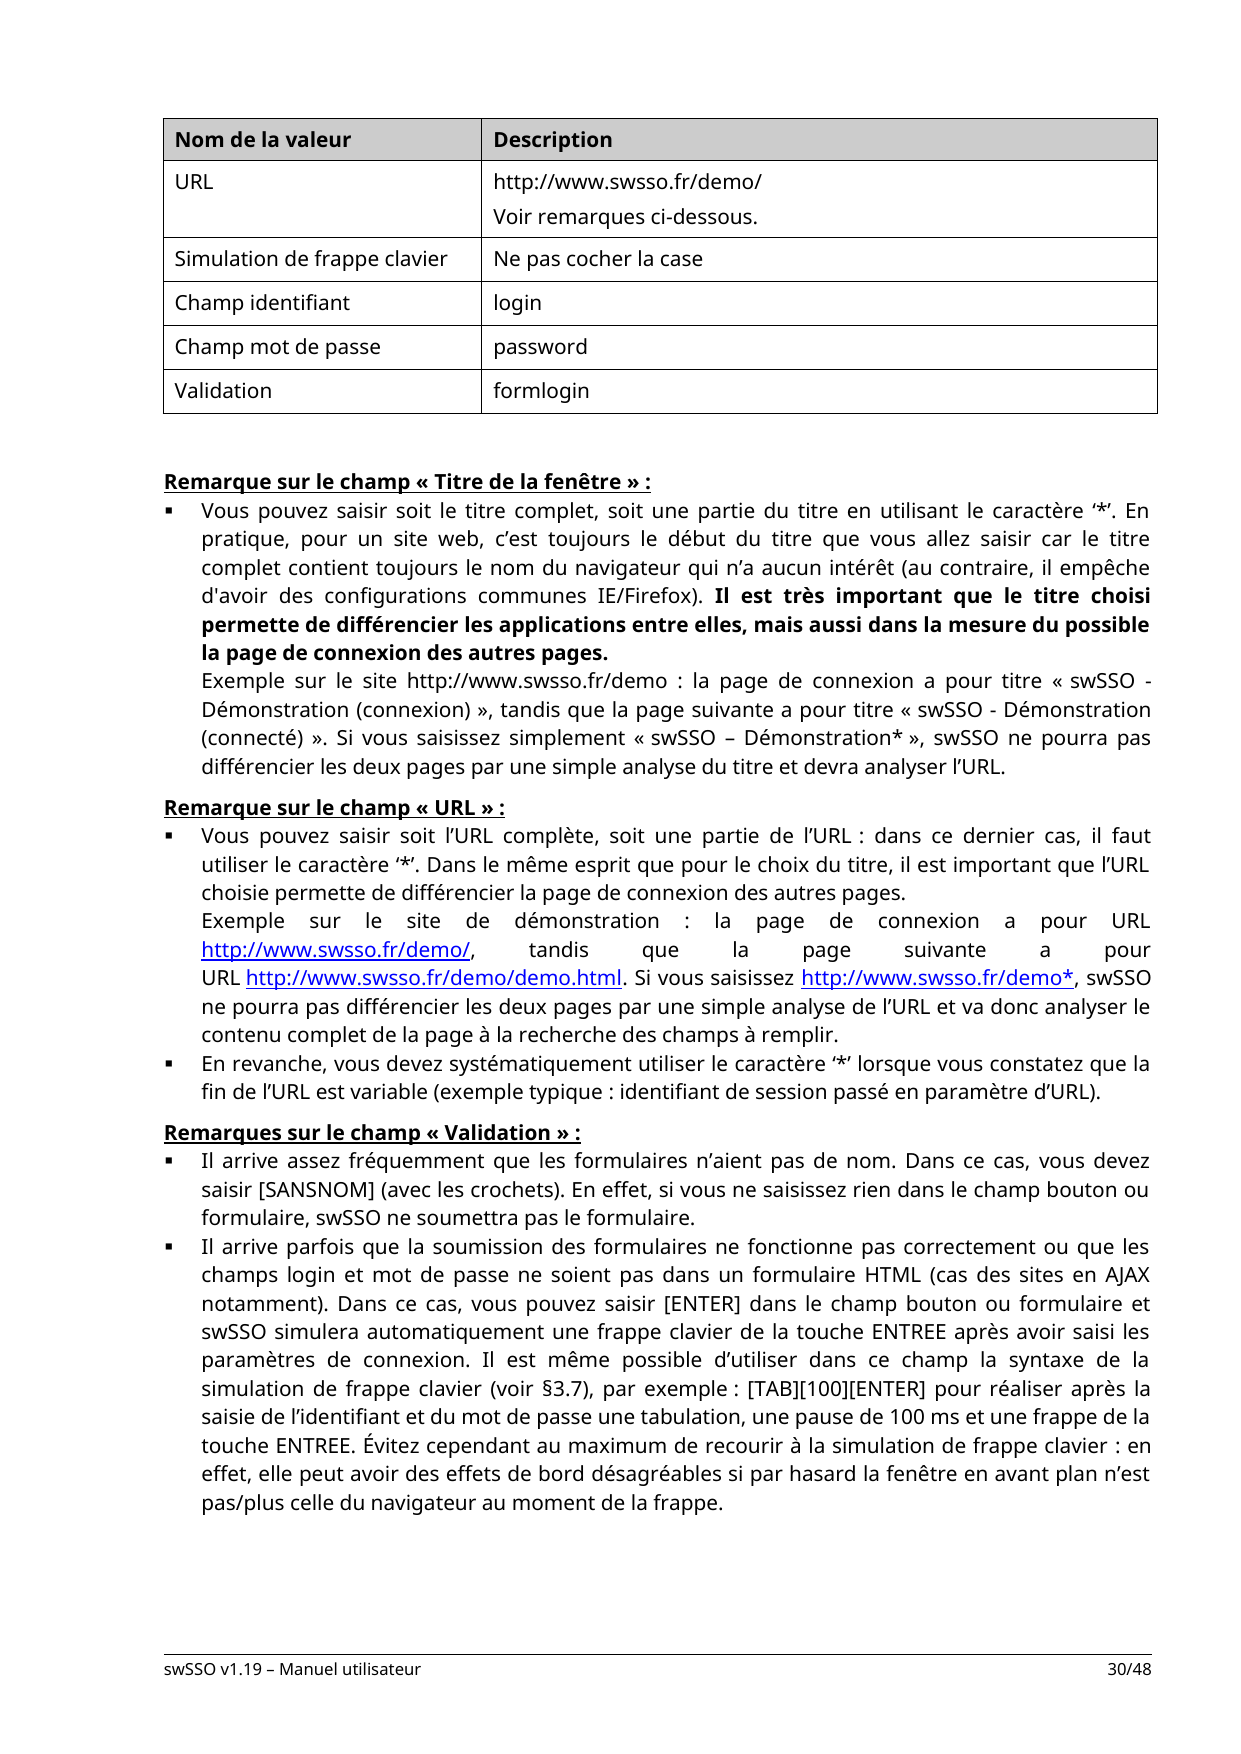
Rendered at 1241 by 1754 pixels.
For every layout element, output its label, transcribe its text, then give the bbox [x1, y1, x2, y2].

text Exemple sur le site de démonstration : la page de connexion a pour URL http://www.swsso.fr/demo/, tandis que la page suivante a pour URL http://www.swsso.fr/demo/demo.html. Si vous saisissez http://www.swsso.fr/demo*, swSSO ne pourra pas différencier les deux pages par une simple analyse de l’URL et va donc analyser le contenu complet de la page à la recherche des champs à remplir. [201, 907, 1152, 1049]
text Remarque sur le champ « Titre de la fenêtre » : [164, 467, 1152, 496]
text Remarques sur le champ « Validation » : [164, 1118, 1152, 1147]
text Exemple sur le site http://www.swsso.fr/demo : la page de connexion a pour titre « swSSO - Démonstration (connexion) », tandis que la page suivante a pour titre « swSSO - Démonstration (connecté) ». Si vous saisissez simplement « swSSO – Démonstration* », swSSO ne pourra pas différencier les deux pages par une simple analyse du titre et devra analyser l’URL. [201, 667, 1152, 780]
list Il arrive parfois que la soumission des formulaires ne fonctionne pas correctement ou que les champs login et mot de passe ne soient pas dans un formulaire HTML (cas des sites en AJAX notamment). Dans ce cas, vous pouvez saisir [ENTER] dans le champ bouton ou formulaire et swSSO simulera automatiquement une frappe clavier de la touche ENTREE après avoir saisi les paramètres de connexion. Il est même possible d’utiliser dans ce champ la syntaxe de la simulation de frappe clavier (voir §3.7), par exemple : [TAB][100][ENTER] pour réaliser après la saisie de l’identifiant et du mot de passe une tabulation, une pause de 100 ms et une frappe de la touche ENTREE. Évitez cependant au maximum de recourir à la simulation de frappe clavier : en effet, elle peut avoir des effets de bord désagréables si par hasard la fenêtre en avant plan n’est pas/plus celle du navigateur au moment de la frappe. [164, 1232, 1152, 1516]
list En revanche, vous devez systématiquement utiliser le caractère ‘*’ lorsque vous constatez que la fin de l’URL est variable (exemple typique : identifiant de session passé en paramètre d’URL). [164, 1049, 1152, 1106]
table_cell http://www.swsso.fr/demo/ Voir remarques ci-dessous. [482, 161, 1157, 237]
table_header Nom de la valeur [164, 119, 481, 160]
table_cell Champ identifiant [164, 282, 481, 325]
table_cell Validation [164, 370, 481, 413]
list Vous pouvez saisir soit l’URL complète, soit une partie de l’URL : dans ce dernier cas, il faut utiliser le caractère ‘*’. Dans le même esprit que pour le choix du titre, il est important que l’URL choisie permette de différencier la page de connexion des autres pages. [164, 821, 1152, 907]
table_cell password [482, 326, 1157, 369]
table_cell Ne pas cocher la case [482, 238, 1157, 281]
table_cell Simulation de frappe clavier [164, 238, 481, 281]
table_cell Champ mot de passe [164, 326, 481, 369]
text Remarque sur le champ « URL » : [164, 793, 1152, 821]
table_cell login [482, 282, 1157, 325]
list Il arrive assez fréquemment que les formulaires n’aient pas de nom. Dans ce cas, vous devez saisir [SANSNOM] (avec les crochets). En effet, si vous ne saisissez rien dans le champ bouton ou formulaire, swSSO ne soumettra pas le formulaire. [164, 1147, 1152, 1232]
table_header Description [482, 119, 1157, 160]
table_cell URL [164, 161, 481, 237]
table_cell formlogin [482, 370, 1157, 413]
list Vous pouvez saisir soit le titre complet, soit une partie du titre en utilisant le caractère ‘*’. En pratique, pour un site web, c’est toujours le début du titre que vous allez saisir car le titre complet contient toujours le nom du navigateur qui n’a aucun intérêt (au contraire, il empêche d'avoir des configurations communes IE/Firefox). Il est très important que le titre choisi permette de différencier les applications entre elles, mais aussi dans la mesure du possible la page de connexion des autres pages. [164, 496, 1152, 667]
